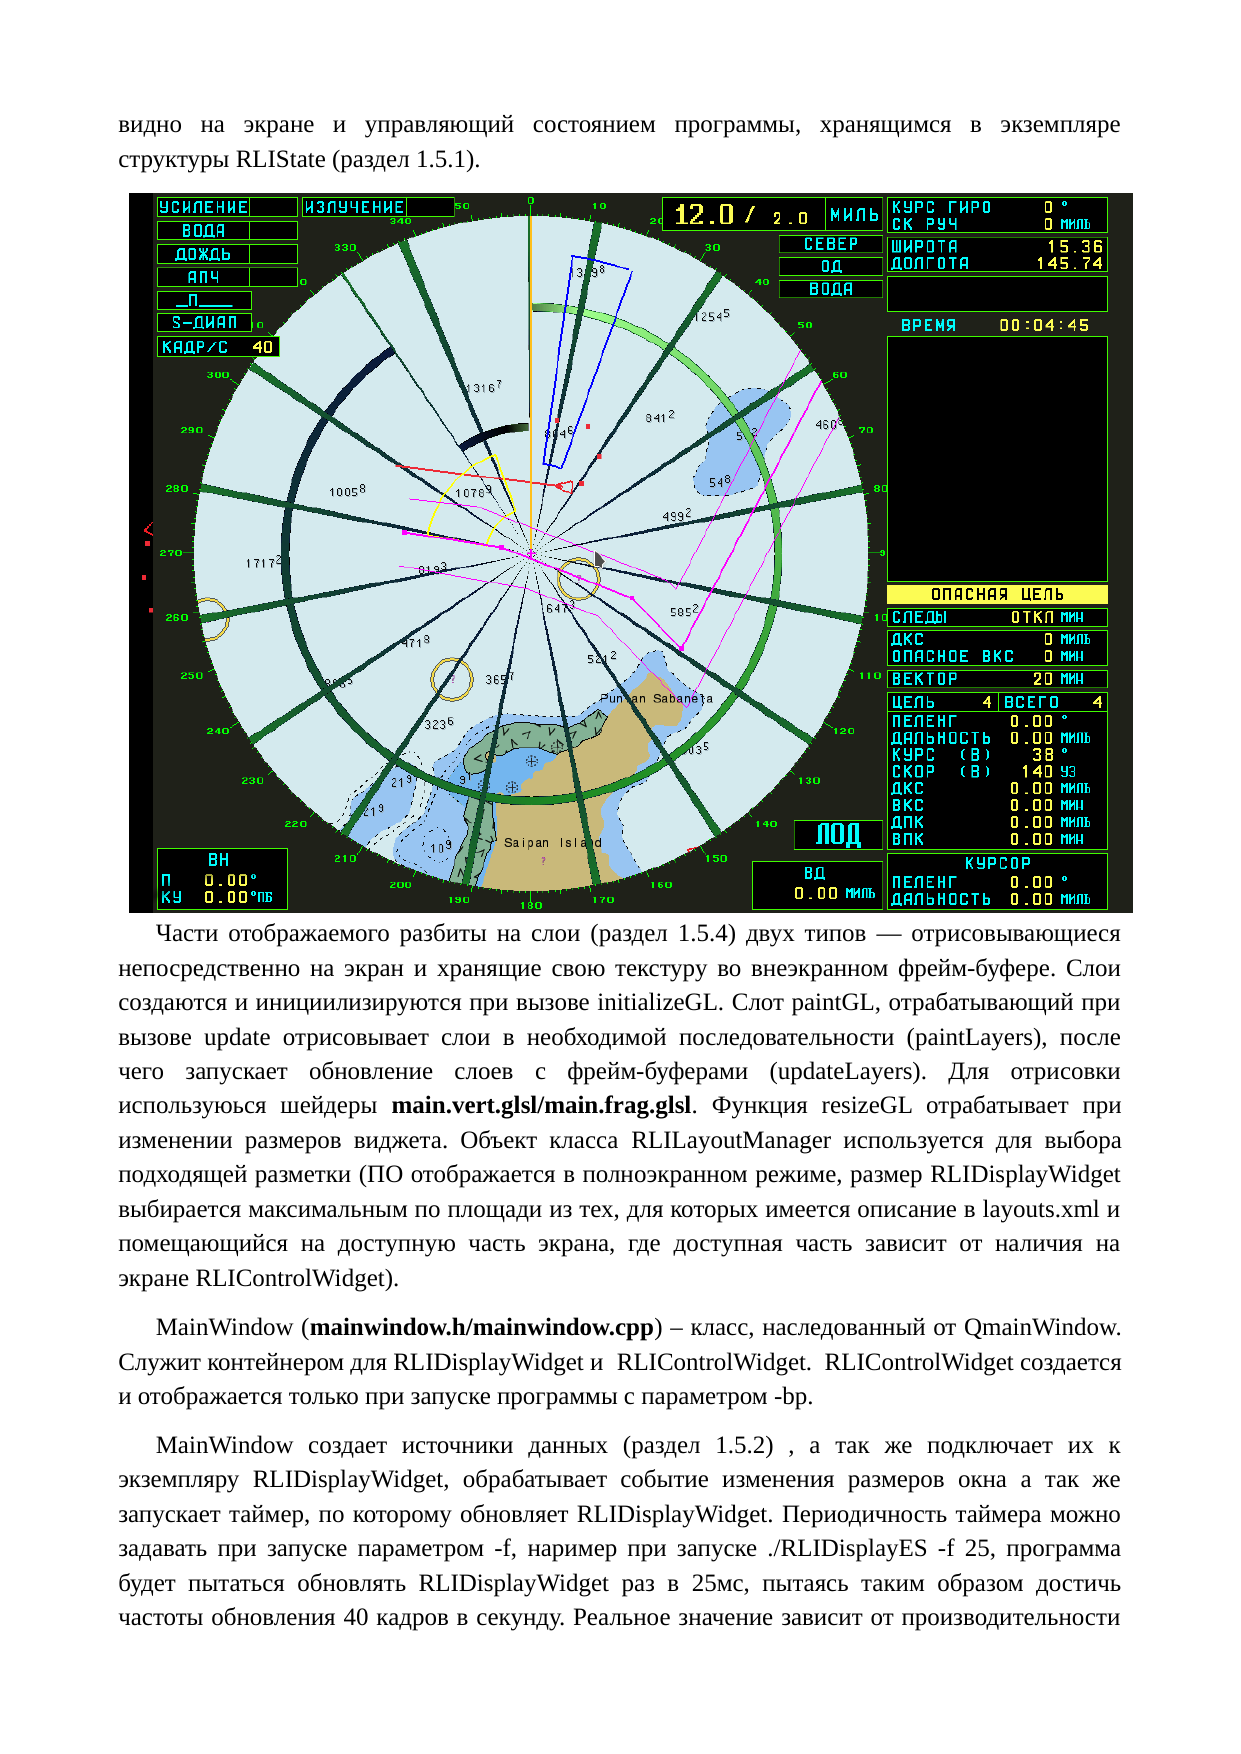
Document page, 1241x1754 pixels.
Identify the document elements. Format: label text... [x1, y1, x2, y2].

text MainWindow создает источники данных (раздел 1.5.2) , а так же подключает их к экземпляру RLIDisplayWidget, обрабатывает событие изменения размеров окна а так же запускает таймер, по которому обновляет RLIDisplayWidget. Периодичность таймера можно задавать при запуске параметром -f, наример при запуске ./RLIDisplayES -f 25, программа будет пытаться обновлять RLIDisplayWidget раз в 25мс, пытаясь таким образом достичь частоты обновления 40 кадров в секунду. Реальное значение зависит от производительности [118, 1430, 1122, 1631]
text Части отображаемого разбиты на слои (раздел 1.5.4) двух типов — отрисовывающиеся непосредственно на экран и хранящие свою текстуру во внеэкранном фрейм-буфере. Слои создаются и инициилизируются при вызове initializeGL. Слот paintGL, отрабатывающий при вызове update отрисовывает слои в необходимой последовательности (paintLayers), после чего запускает обновление слоев с фрейм-буферами (updateLayers). Для отрисовки используюься шейдеры main.vert.glsl/main.frag.glsl. Функция resizeGL отрабатывает при изменении размеров виджета. Объект класса RLILayoutManager используется для выбора подходящей разметки (ПО отображается в полноэкранном режиме, размер RLIDisplayWidget выбирается максимальным по площади из тех, для которых имеется описание в layouts.xml и помещающийся на доступную часть экрана, где доступная часть зависит от наличия на экране RLIControlWidget). [118, 193, 1122, 1292]
picture [129, 193, 1133, 913]
text видно на экране и управляющий состоянием программы, хранящимся в экземпляре структуры RLIState (раздел 1.5.1). [118, 109, 1122, 173]
text MainWindow (mainwindow.h/mainwindow.cpp) – класс, наследованный от QmainWindow. Служит контейнером для RLIDisplayWidget и RLIControlWidget. RLIControlWidget создается и отображается только при запуске программы с параметром -bp. [118, 1312, 1122, 1410]
